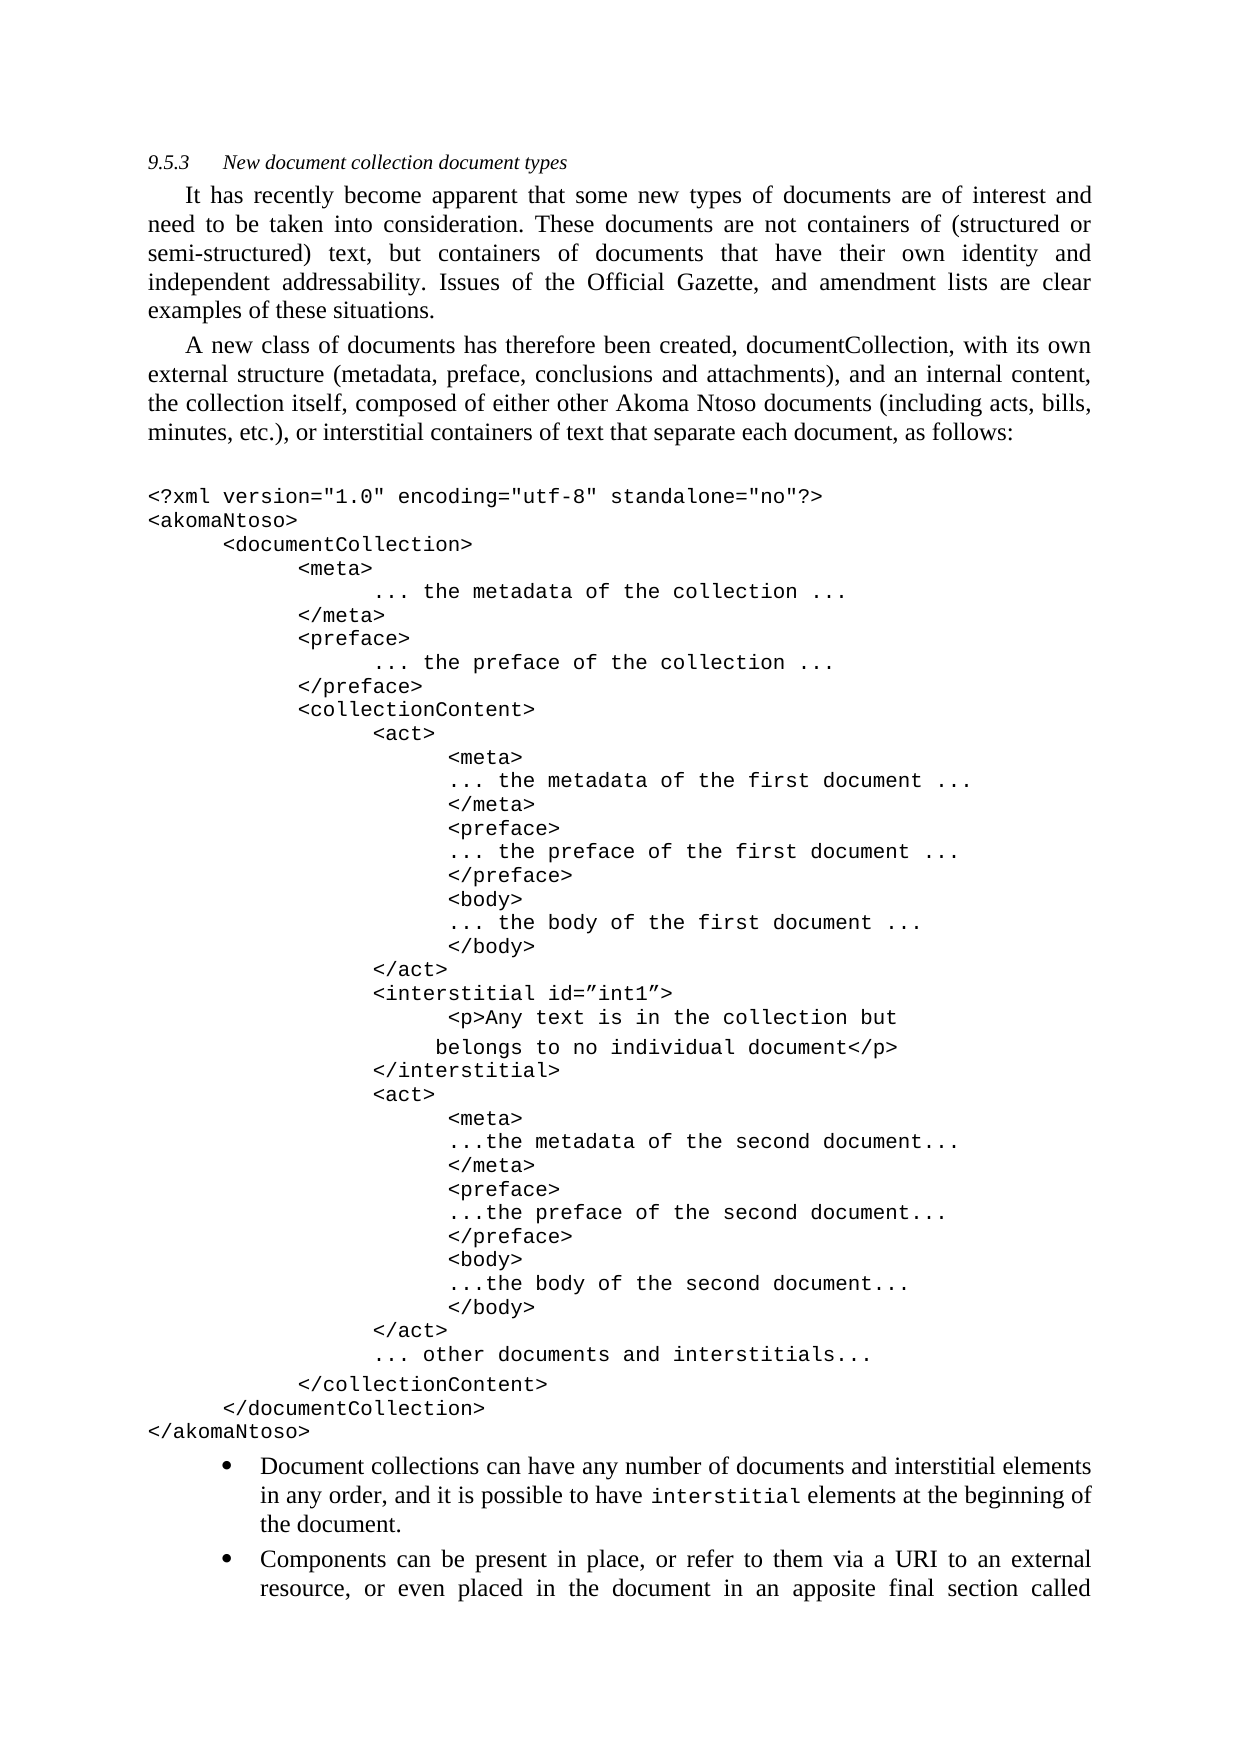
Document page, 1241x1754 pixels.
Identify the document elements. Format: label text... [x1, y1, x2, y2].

list Document collections can have any number of documents and interstitial elements in any order, and it is possible to have interstitial elements at the beginning of the document. [222, 1451, 1092, 1538]
text A new class of documents has therefore been created, documentCollection, with its own external structure (metadata, preface, conclusions and attachments), and an internal content, the collection itself, composed of either other Akoma Ntoso documents (including acts, bills, minutes, etc.), or interstitial containers of text that separate each document, as follows: [148, 330, 1092, 445]
subtitle New document collection document types [148, 150, 1092, 174]
text It has recently become apparent that some new types of documents are of interest and need to be taken into consideration. These documents are not containers of (structured or semi-structured) text, but containers of documents that have their own identity and independent addressability. Issues of the Official Gazette, and amendment lists are clear examples of these situations. [148, 180, 1092, 324]
list Components can be present in place, or refer to them via a URI to an external resource, or even placed in the document in an apposite final section called [222, 1544, 1092, 1602]
text <?xml version="1.0" encoding="utf-8" standalone="no"?> <akomaNtoso> <documentCollection> <meta> ... the metadata of the collection ... </meta> <preface> ... the preface of the collection ... </preface> <collectionContent> <act> <meta> ... the metadata of the first document ... </meta> <preface> ... the preface of the first document ... </preface> <body> ... the body of the first document ... </body> </act> <interstitial id=”int1”> <p>Any text is in the collection but [148, 487, 1092, 1030]
text belongs to no individual document</p> </interstitial> <act> <meta> ...the metadata of the second document... </meta> <preface> ...the preface of the second document... </preface> <body> ...the body of the second document... </body> </act> ... other documents and interstitials... [148, 1037, 1092, 1368]
text </collectionContent> </documentCollection> </akomaNtoso> [148, 1374, 1092, 1445]
